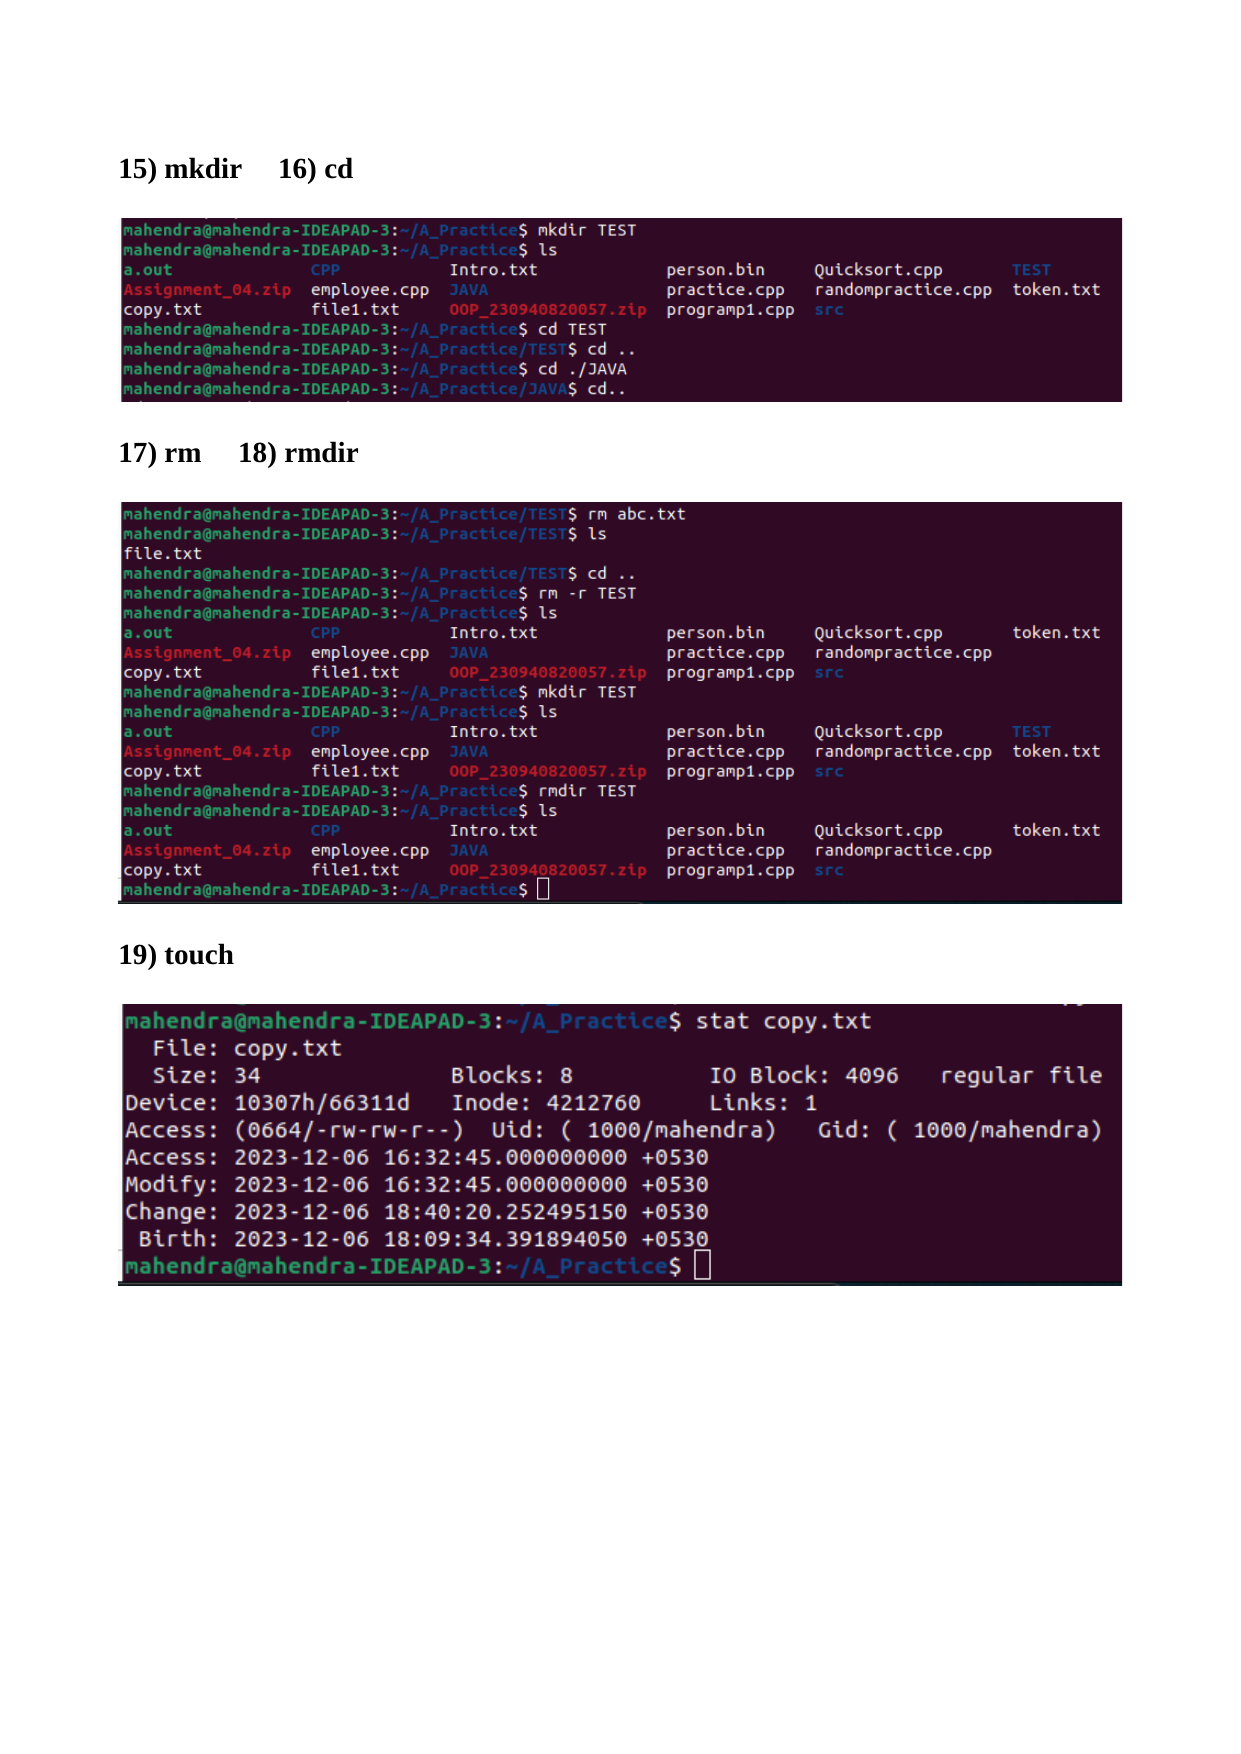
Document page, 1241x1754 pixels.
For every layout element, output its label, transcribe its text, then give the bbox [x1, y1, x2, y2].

picture [118, 502, 1123, 904]
text 15) mkdir 16) cd [118, 152, 1122, 185]
text 19) touch [118, 937, 1122, 971]
picture [118, 1004, 1123, 1286]
picture [118, 218, 1123, 402]
text 17) rm 18) rmdir [118, 435, 1122, 469]
